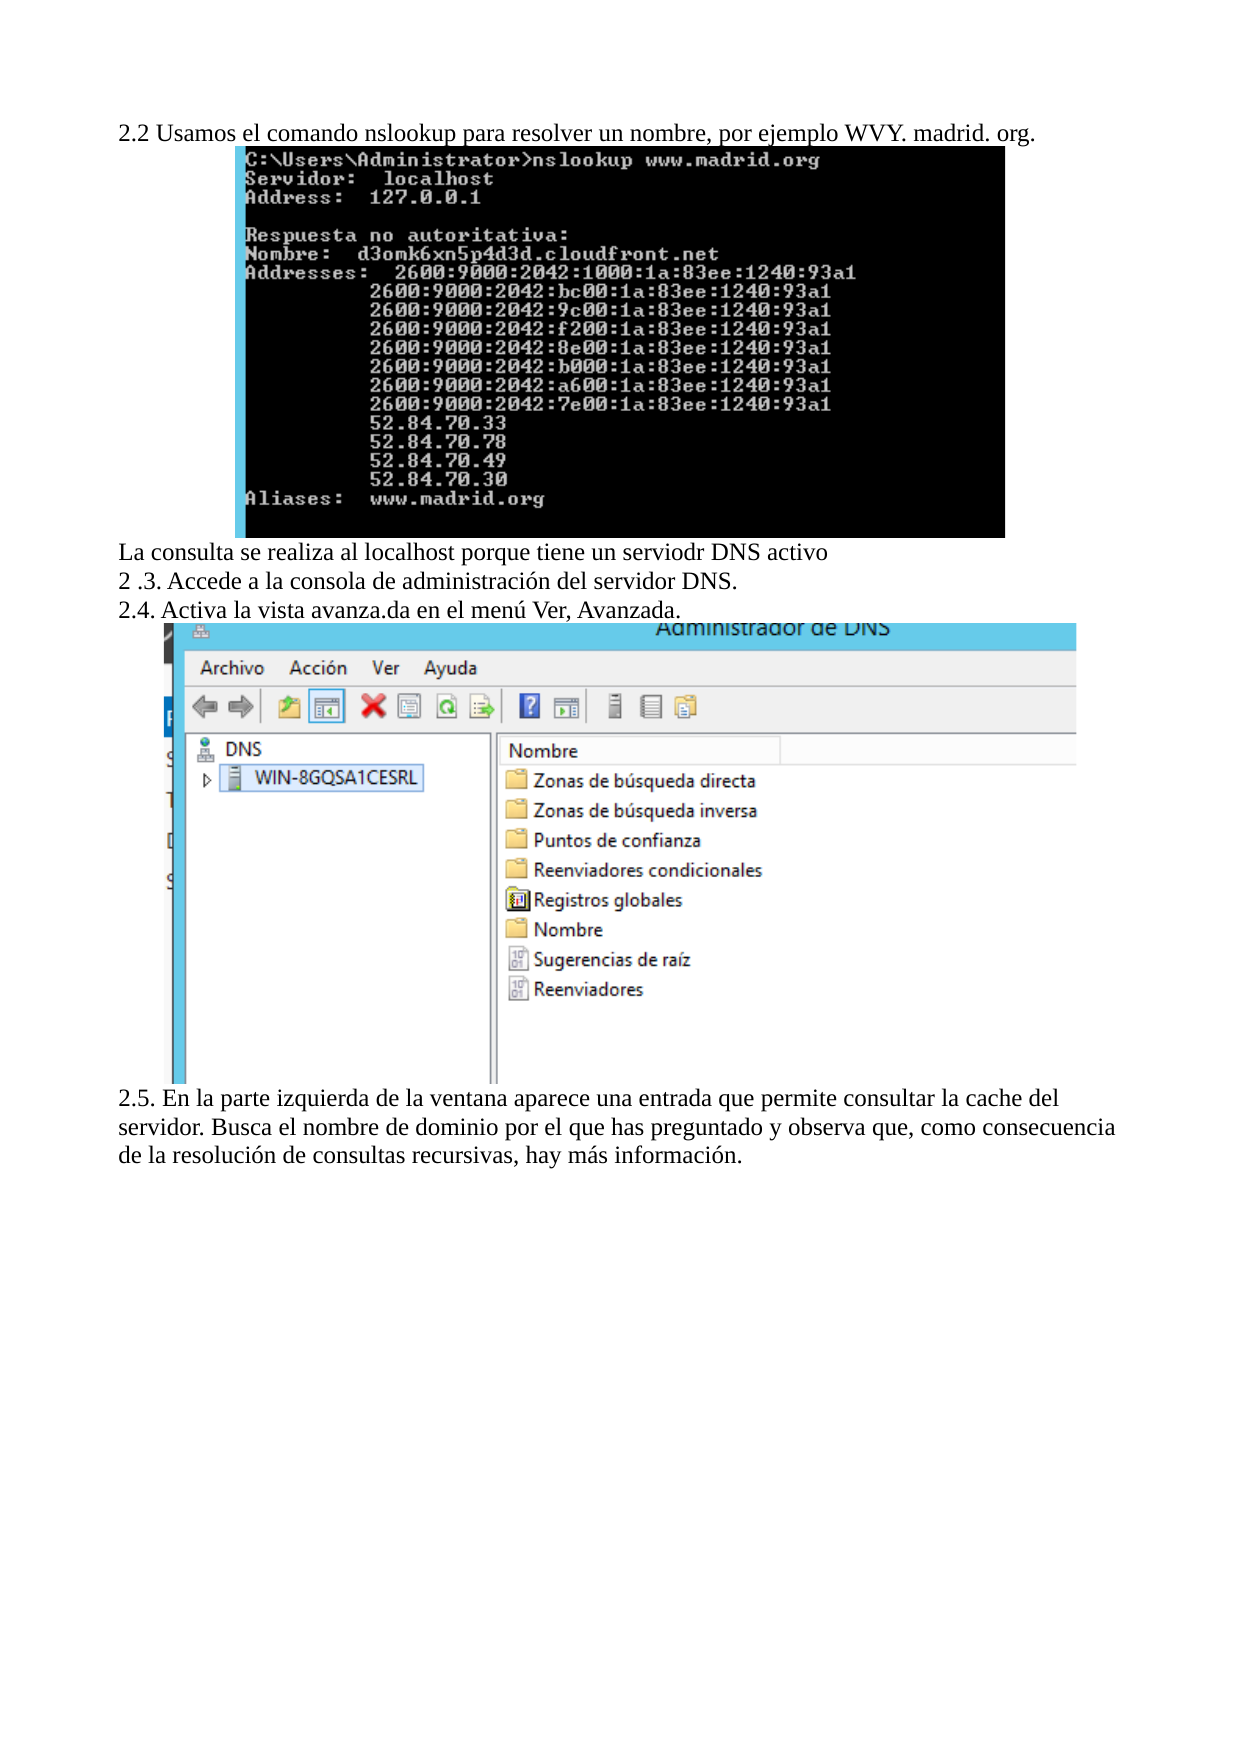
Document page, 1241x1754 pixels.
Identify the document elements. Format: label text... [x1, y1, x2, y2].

picture [163, 623, 1077, 1084]
text 2 .3. Accede a la consola de administración del servidor DNS. [118, 566, 1122, 595]
text 2.4. Activa la vista avanza.da en el menú Ver, Avanzada. [118, 595, 1122, 624]
text 2.2 Usamos el comando nslookup para resolver un nombre, por ejemplo WVY. madrid. org. [118, 118, 1122, 147]
text 2.5. En la parte izquierda de la ventana aparece una entrada que permite consultar la cache del servidor. Busca el nombre de dominio por el que has preguntado y observa que, como consecuencia de la resolución de consultas recursivas, hay más información. [118, 1083, 1122, 1169]
picture [235, 146, 1006, 538]
text La consulta se realiza al localhost porque tiene un serviodr DNS activo [118, 147, 1122, 566]
